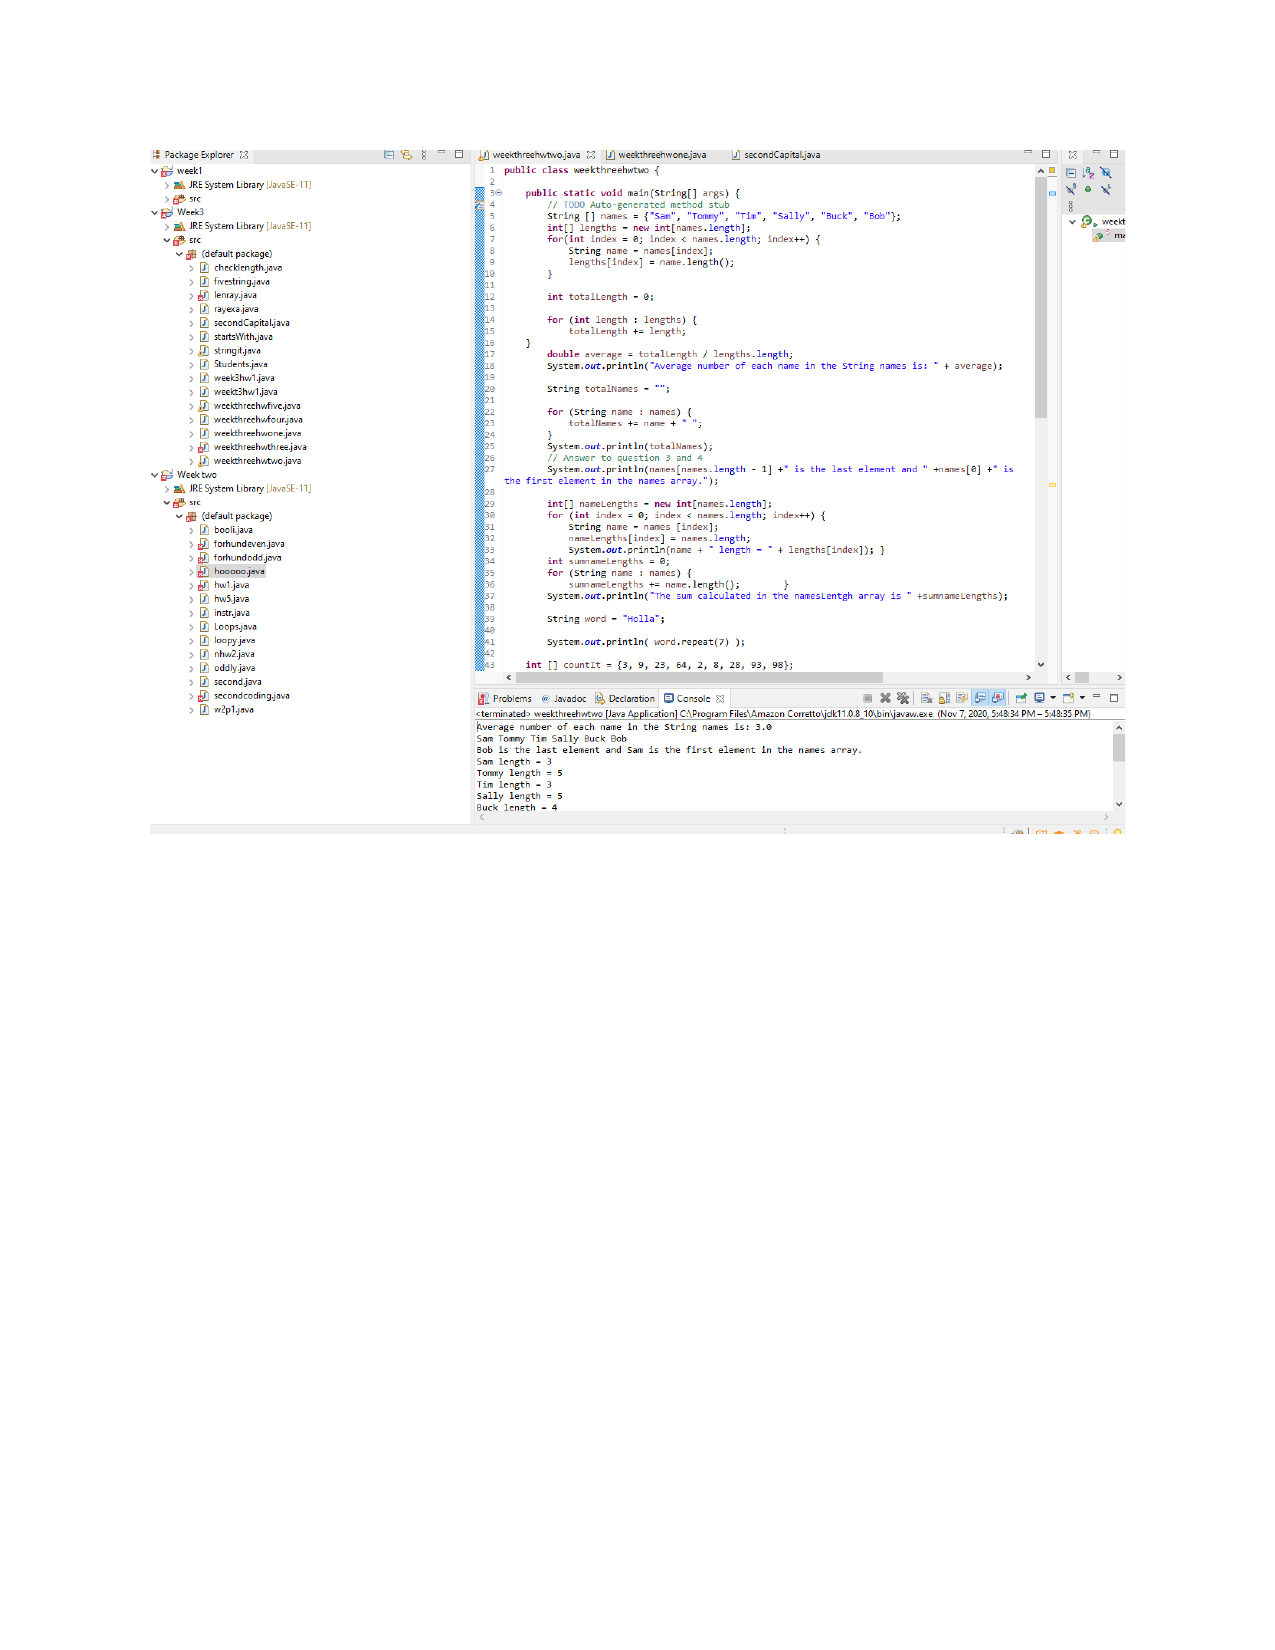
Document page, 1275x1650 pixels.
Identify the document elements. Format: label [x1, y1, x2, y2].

picture [150, 150, 1125, 834]
